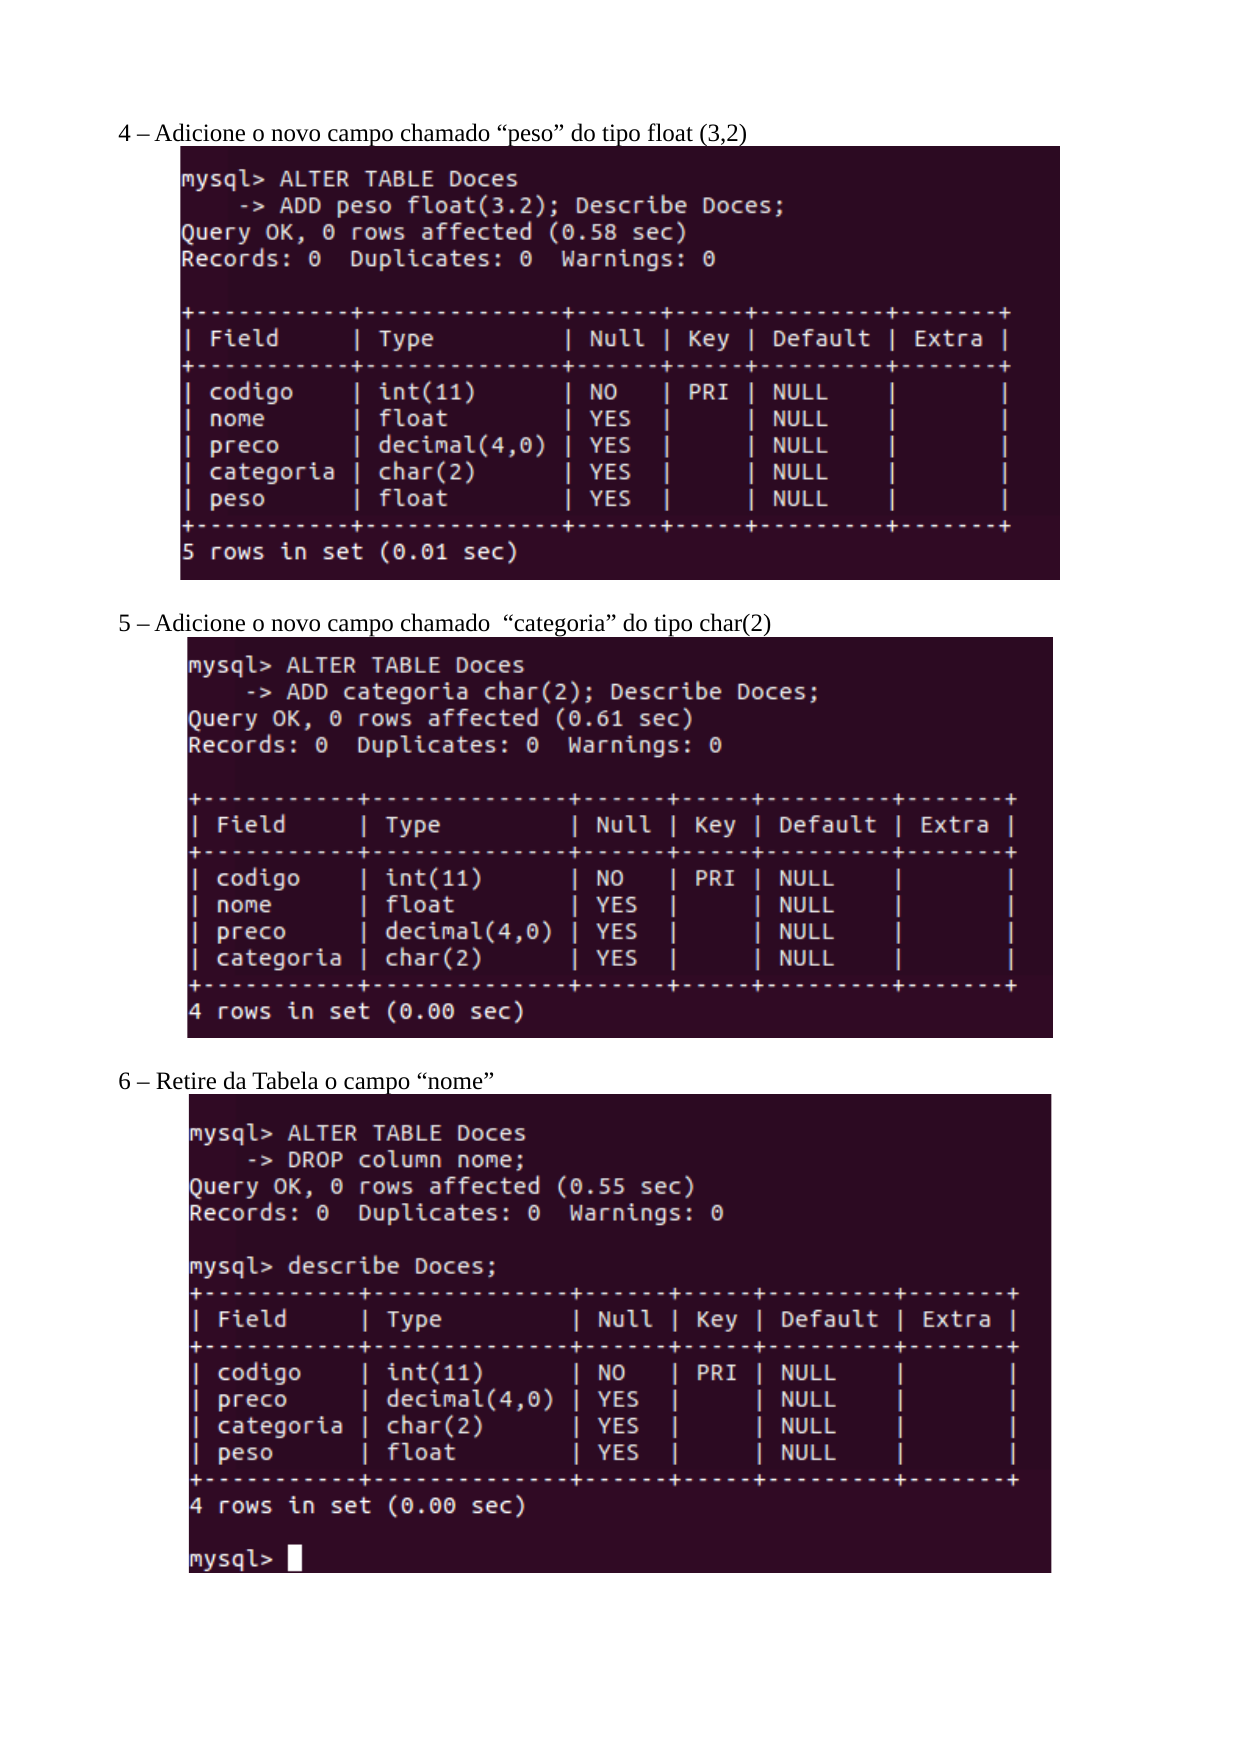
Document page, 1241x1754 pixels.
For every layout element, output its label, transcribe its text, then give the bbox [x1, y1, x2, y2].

text 5 – Adicione o novo campo chamado “categoria” do tipo char(2) [118, 608, 1122, 637]
picture [188, 1094, 1052, 1573]
text 6 – Retire da Tabela o campo “nome” [118, 1066, 1122, 1095]
picture [180, 146, 1060, 580]
text 4 – Adicione o novo campo chamado “peso” do tipo float (3,2) [118, 118, 1122, 147]
picture [187, 637, 1053, 1038]
